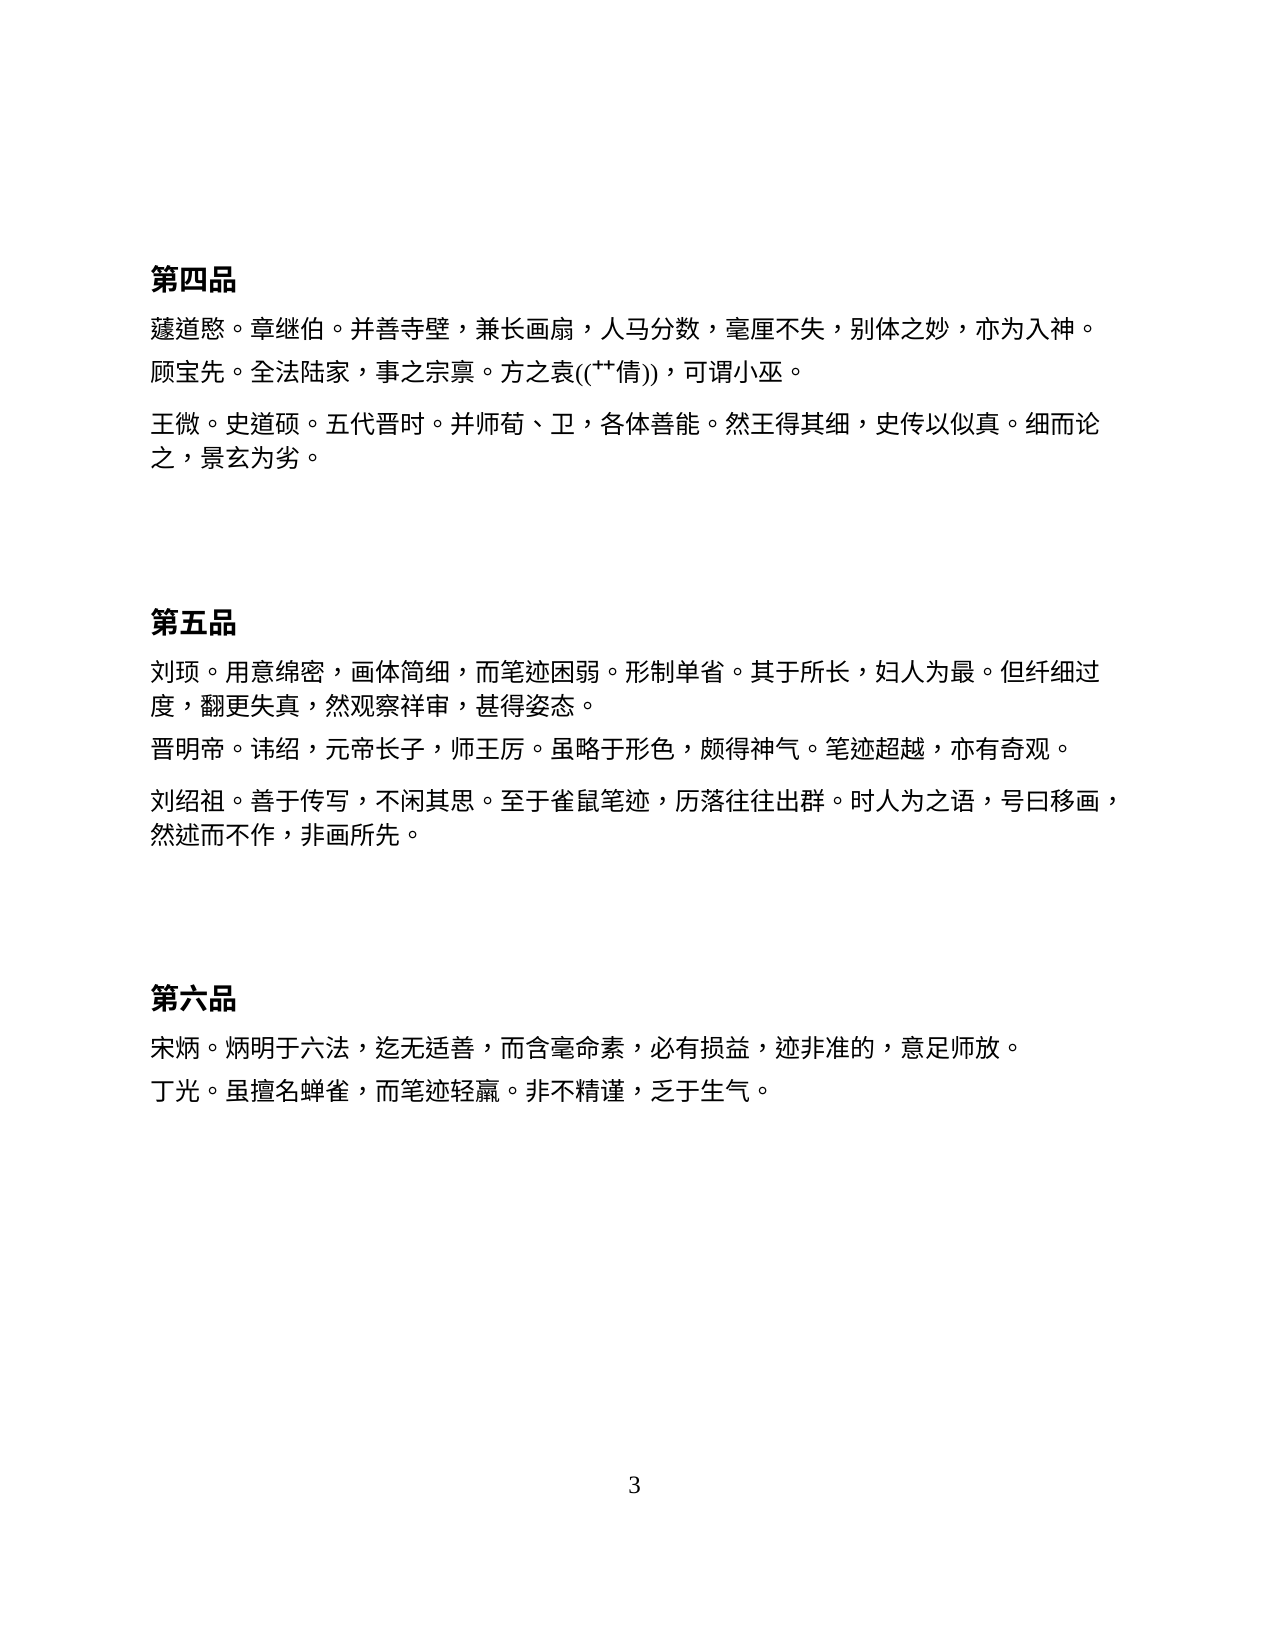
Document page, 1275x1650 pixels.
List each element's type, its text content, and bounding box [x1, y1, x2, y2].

subtitle 第五品 [150, 602, 1125, 642]
text 晋明帝。讳绍，元帝长子，师王厉。虽略于形色，颇得神气。笔迹超越，亦有奇观。 [150, 731, 1125, 765]
subtitle 第六品 [150, 979, 1125, 1018]
text 王微。史道硕。五代晋时。并师荀、卫，各体善能。然王得其细，史传以似真。细而论之，景玄为劣。 [150, 407, 1125, 475]
text 丁光。虽擅名蝉雀，而笔迹轻羸。非不精谨，乏于生气。 [150, 1074, 1125, 1108]
text 刘绍祖。善于传写，不闲其思。至于雀鼠笔迹，历落往往出群。时人为之语，号曰移画，然述而不作，非画所先。 [150, 783, 1125, 851]
subtitle 第四品 [150, 259, 1125, 299]
text 蘧道愍。章继伯。并善寺壁，兼长画扇，人马分数，毫厘不失，别体之妙，亦为入神。 [150, 312, 1125, 346]
text 刘顼。用意绵密，画体简细，而笔迹困弱。形制单省。其于所长，妇人为最。但纤细过度，翻更失真，然观察祥审，甚得姿态。 [150, 654, 1125, 722]
text 宋炳。炳明于六法，迄无适善，而含毫命素，必有损益，迹非准的，意足师放。 [150, 1031, 1125, 1065]
text 顾宝先。全法陆家，事之宗禀。方之袁((艹倩))，可谓小巫。 [150, 354, 1125, 389]
